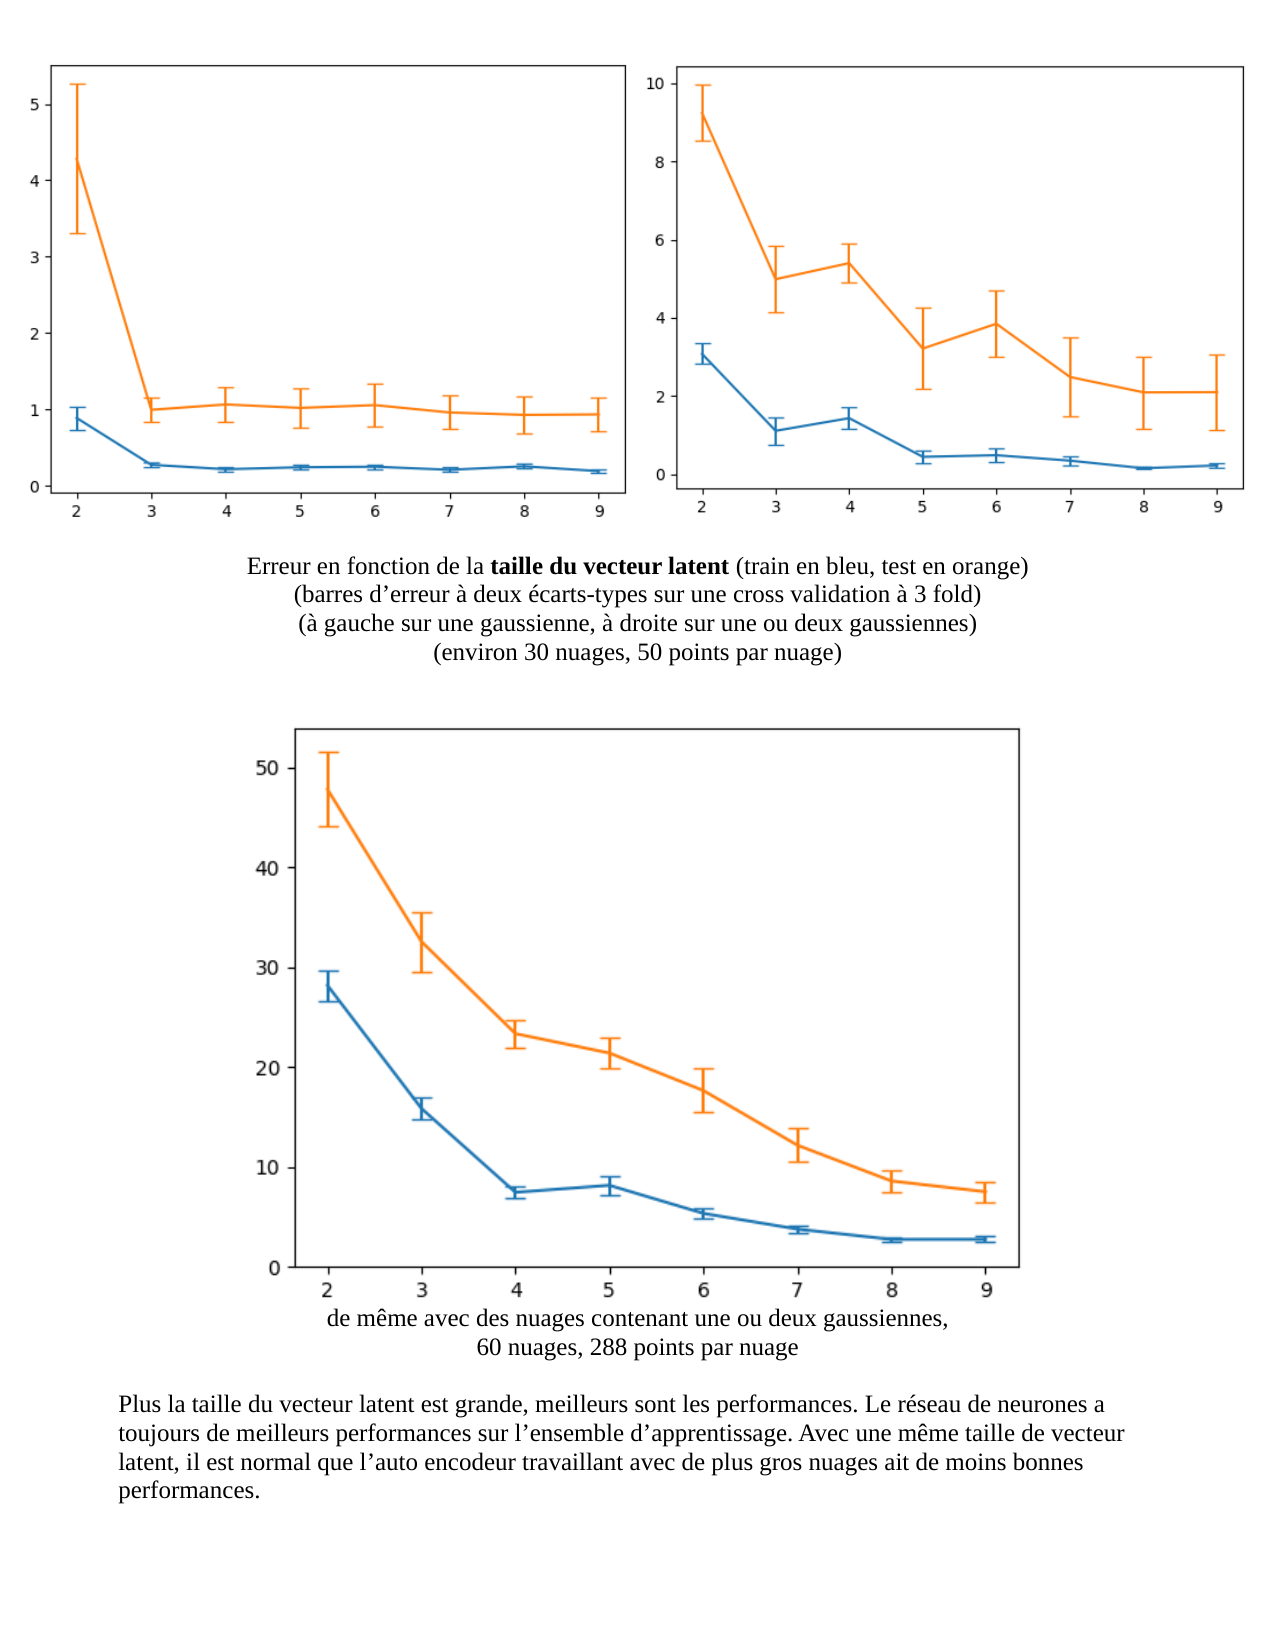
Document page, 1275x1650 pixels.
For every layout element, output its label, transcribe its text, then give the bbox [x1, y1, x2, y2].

text de même avec des nuages contenant une ou deux gaussiennes, [118, 723, 1157, 1332]
text Erreur en fonction de la taille du vecteur latent (train en bleu, test en orange) [118, 551, 1157, 579]
picture [646, 64, 1247, 520]
picture [26, 61, 628, 523]
text (à gauche sur une gaussienne, à droite sur une ou deux gaussiennes) [118, 608, 1157, 637]
text (environ 30 nuages, 50 points par nuage) [118, 637, 1157, 666]
text (barres d’erreur à deux écarts-types sur une cross validation à 3 fold) [118, 579, 1157, 608]
text 60 nuages, 288 points par nuage [118, 1332, 1157, 1361]
text Plus la taille du vecteur latent est grande, meilleurs sont les performances. Le réseau de neurones a toujours de meilleurs performances sur l’ensemble d’apprentissage. Avec une même taille de vecteur latent, il est normal que l’auto encodeur travaillant avec de plus gros nuages ait de moins bonnes performances. [118, 1389, 1157, 1504]
picture [250, 723, 1025, 1304]
